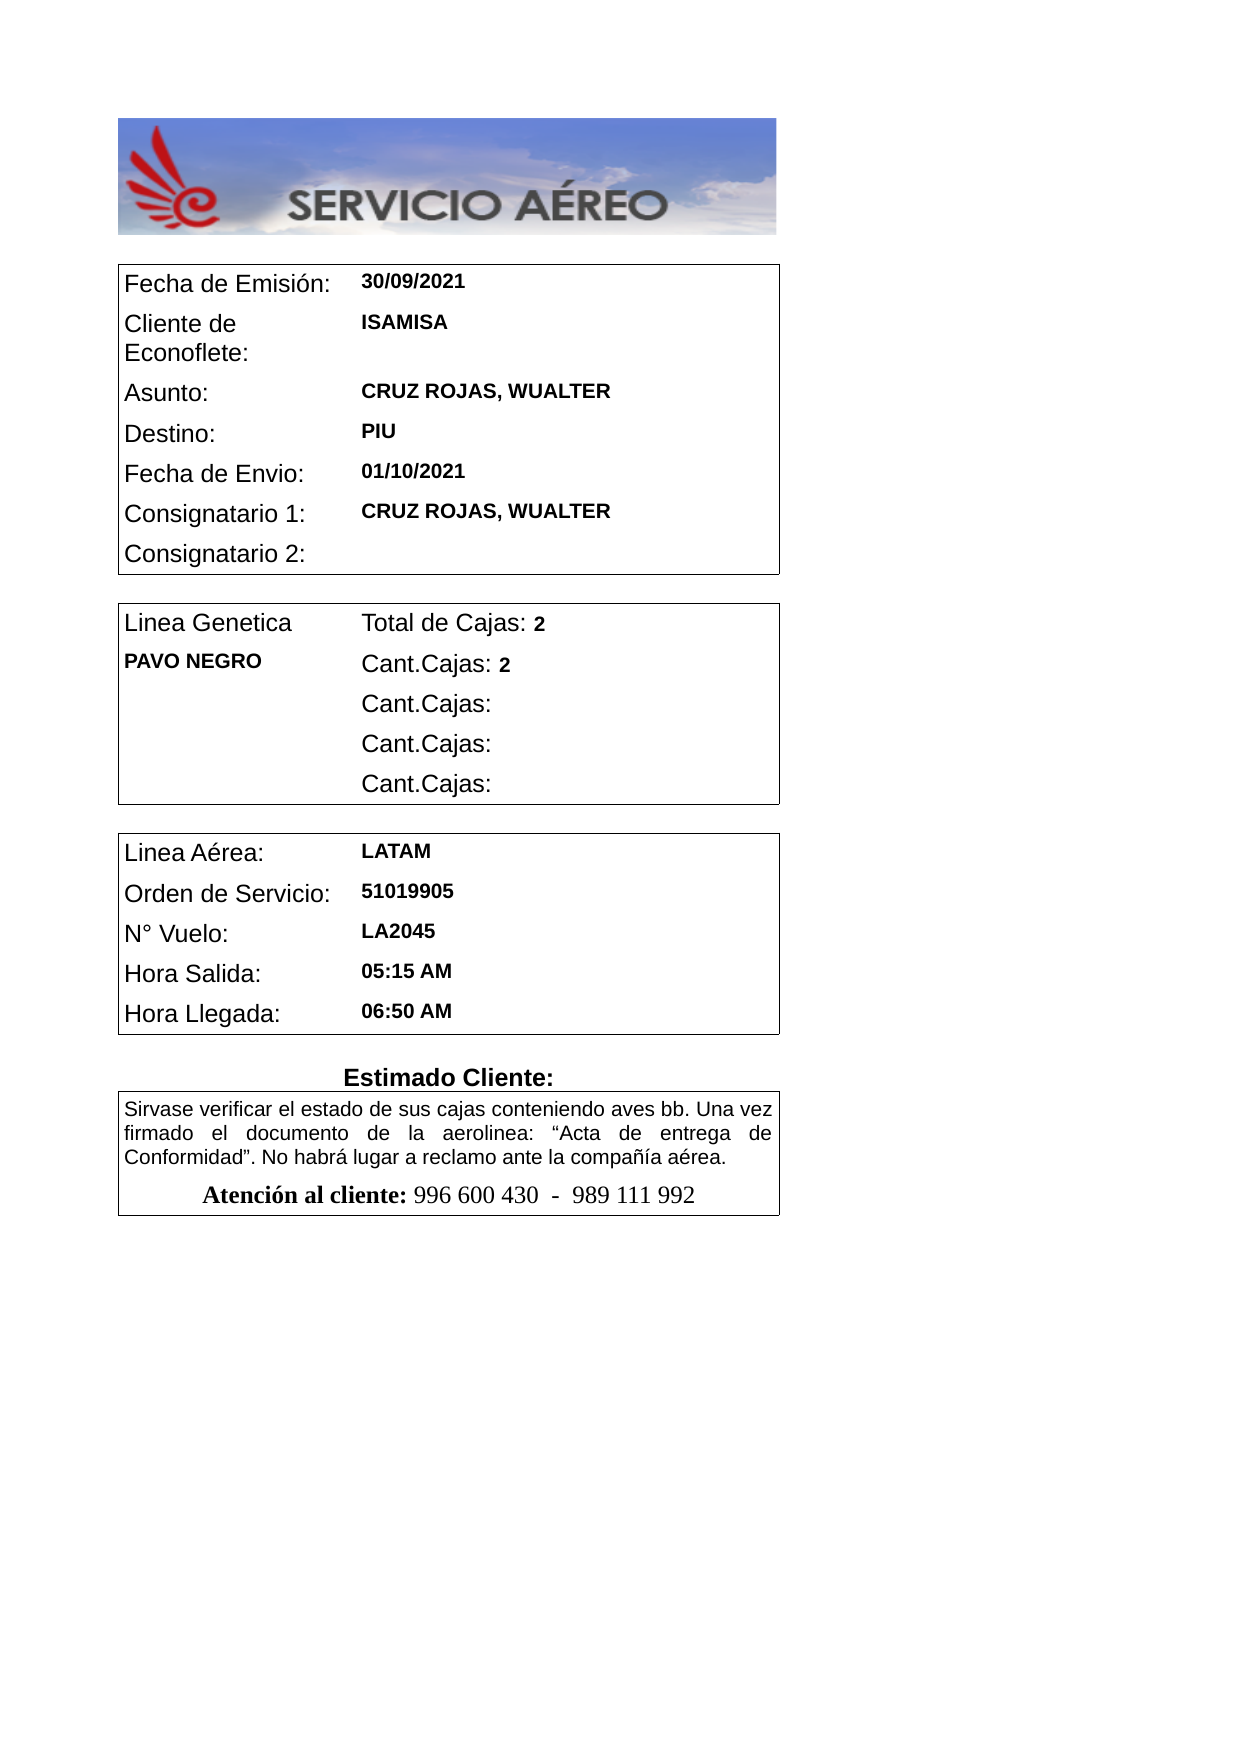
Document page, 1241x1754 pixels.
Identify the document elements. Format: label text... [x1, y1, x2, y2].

table_cell PIU [356, 413, 779, 453]
table_cell Consignatario 2: [119, 534, 356, 574]
table_header Fecha de Emisión: [119, 265, 356, 304]
table_cell [119, 683, 356, 723]
table_cell Atención al cliente: 996 600 430 - 989 111 992 [119, 1175, 779, 1215]
table_cell [119, 764, 356, 804]
table_cell LATAM [356, 834, 779, 873]
table_header 30/09/2021 [356, 265, 779, 304]
table_cell [119, 723, 356, 763]
table_cell Consignatario 1: [119, 493, 356, 533]
table_cell [356, 534, 779, 574]
table_cell 05:15 AM [356, 953, 779, 993]
table_cell 51019905 [356, 873, 779, 913]
table_cell Cant.Cajas: [356, 764, 779, 804]
table_cell Cant.Cajas: 2 [356, 643, 779, 683]
table_cell [356, 575, 779, 603]
table_cell [118, 575, 356, 603]
table_cell Fecha de Envio: [119, 453, 356, 493]
table_cell PAVO NEGRO [119, 643, 356, 683]
table_cell Hora Salida: [119, 953, 356, 993]
table_cell LA2045 [356, 913, 779, 953]
table_cell Orden de Servicio: [119, 873, 356, 913]
table_cell N° Vuelo: [119, 913, 356, 953]
table_cell Hora Llegada: [119, 994, 356, 1034]
table_cell Asunto: [119, 373, 356, 413]
table_cell Destino: [119, 413, 356, 453]
table_cell 06:50 AM [356, 994, 779, 1034]
table_cell Total de Cajas: 2 [356, 604, 779, 643]
table_cell 01/10/2021 [356, 453, 779, 493]
table_cell [118, 805, 356, 833]
table_cell ISAMISA [356, 304, 779, 373]
table_cell Cant.Cajas: [356, 723, 779, 763]
table_cell Cliente de Econoflete: [119, 304, 356, 373]
table_cell Sirvase verificar el estado de sus cajas conteniendo aves bb. Una vez firmado el documento de la aerolinea: “Acta de entrega de Conformidad”. No habrá lugar a reclamo ante la compañía aérea. [119, 1092, 779, 1175]
table_cell Linea Genetica [119, 604, 356, 643]
table_cell CRUZ ROJAS, WUALTER [356, 373, 779, 413]
table_cell [356, 805, 779, 833]
table_cell Estimado Cliente: [118, 1035, 779, 1091]
table_cell Linea Aérea: [119, 834, 356, 873]
picture [118, 118, 777, 235]
table_cell Cant.Cajas: [356, 683, 779, 723]
table_cell CRUZ ROJAS, WUALTER [356, 493, 779, 533]
